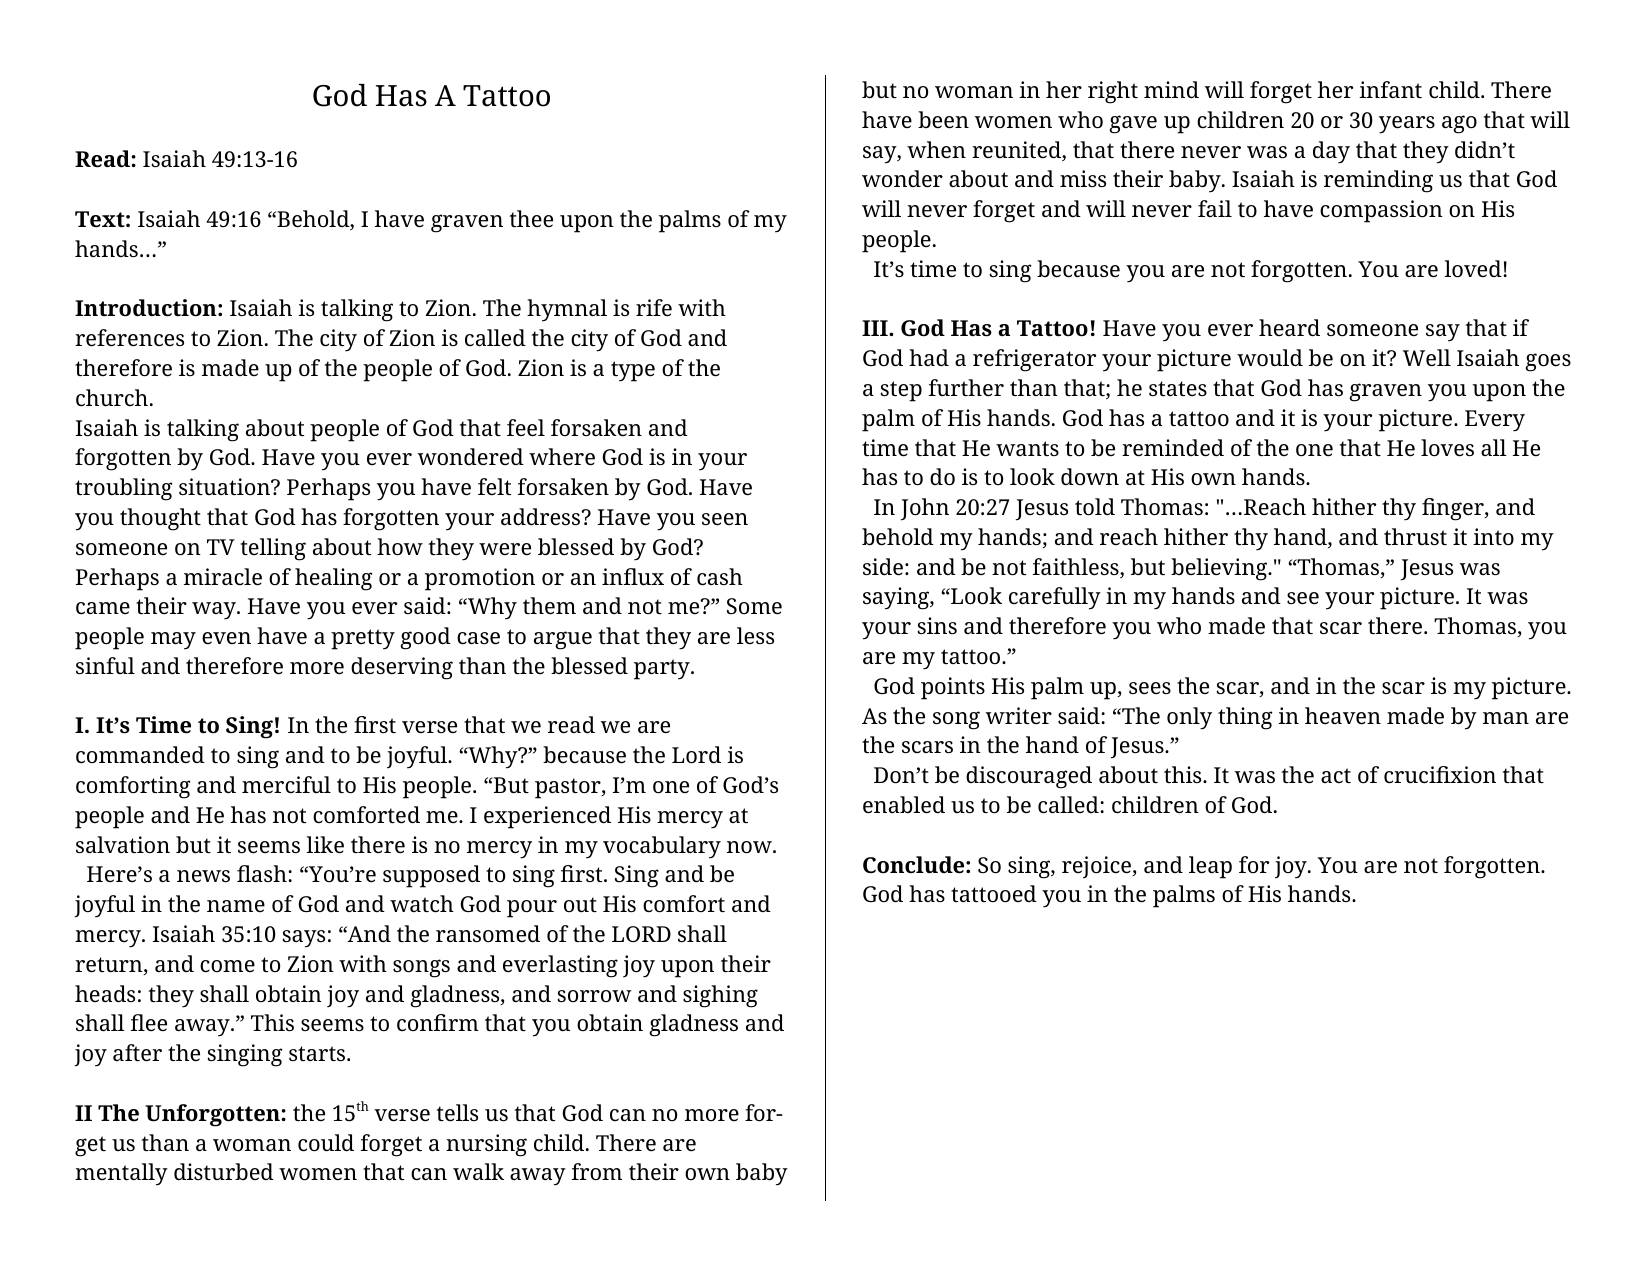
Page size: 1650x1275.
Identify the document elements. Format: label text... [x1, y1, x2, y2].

text but no woman in her right mind will forget her infant child. There have been women who gave up children 20 or 30 years ago that will say, when reunited, that there never was a day that they didn’t wonder about and miss their baby. Isaiah is reminding us that God will never forget and will never fail to have compassion on His people. [862, 75, 1575, 254]
text It’s time to sing because you are not forgotten. You are loved! [862, 254, 1575, 283]
text Here’s a news flash: “You’re supposed to sing first. Sing and be joyful in the name of God and watch God pour out His comfort and mercy. Isaiah 35:10 says: “And the ransomed of the LORD shall return, and come to Zion with songs and everlasting joy upon their heads: they shall obtain joy and gladness, and sorrow and sighing shall flee away.” This seems to confirm that you obtain gladness and joy after the singing starts. [75, 859, 788, 1068]
text Don’t be discouraged about this. It was the act of crucifixion that enabled us to be called: children of God. [862, 760, 1575, 820]
text In John 20:27 Jesus told Thomas: "…Reach hither thy finger, and behold my hands; and reach hither thy hand, and thrust it into my side: and be not faithless, but believing." “Thomas,” Jesus was saying, “Look carefully in my hands and see your picture. It was your sins and therefore you who made that scar there. Thomas, you are my tattoo.” [862, 492, 1575, 671]
text Introduction: Isaiah is talking to Zion. The hymnal is rife with references to Zion. The city of Zion is called the city of God and therefore is made up of the people of God. Zion is a type of the church. [75, 293, 788, 413]
text Text: Isaiah 49:16 “Behold, I have graven thee upon the palms of my hands…” [75, 204, 788, 264]
text II The Unforgotten: the 15th verse tells us that God can no more for-get us than a woman could forget a nursing child. There are mentally disturbed women that can walk away from their own baby [75, 1098, 788, 1187]
text Isaiah is talking about people of God that feel forsaken and forgotten by God. Have you ever wondered where God is in your troubling situation? Perhaps you have felt forsaken by God. Have you thought that God has forgotten your address? Have you seen someone on TV telling about how they were blessed by God? Perhaps a miracle of healing or a promotion or an influx of cash came their way. Have you ever said: “Why them and not me?” Some people may even have a pretty good case to argue that they are less sinful and therefore more deserving than the blessed party. [75, 413, 788, 681]
title God Has A Tattoo [75, 75, 788, 115]
text God points His palm up, sees the scar, and in the scar is my picture. As the song writer said: “The only thing in heaven made by man are the scars in the hand of Jesus.” [862, 671, 1575, 760]
text Read: Isaiah 49:13-16 [75, 144, 788, 174]
text I. It’s Time to Sing! In the first verse that we read we are commanded to sing and to be joyful. “Why?” because the Lord is comforting and merciful to His people. “But pastor, I’m one of God’s people and He has not comforted me. I experienced His mercy at salvation but it seems like there is no mercy in my vocabulary now. [75, 711, 788, 859]
text III. God Has a Tattoo! Have you ever heard someone say that if God had a refrigerator your picture would be on it? Well Isaiah goes a step further than that; he states that God has graven you upon the palm of His hands. God has a tattoo and it is your picture. Every time that He wants to be reminded of the one that He loves all He has to do is to look down at His own hands. [862, 313, 1575, 492]
text Conclude: So sing, rejoice, and leap for joy. You are not forgotten. God has tattooed you in the palms of His hands. [862, 849, 1575, 909]
